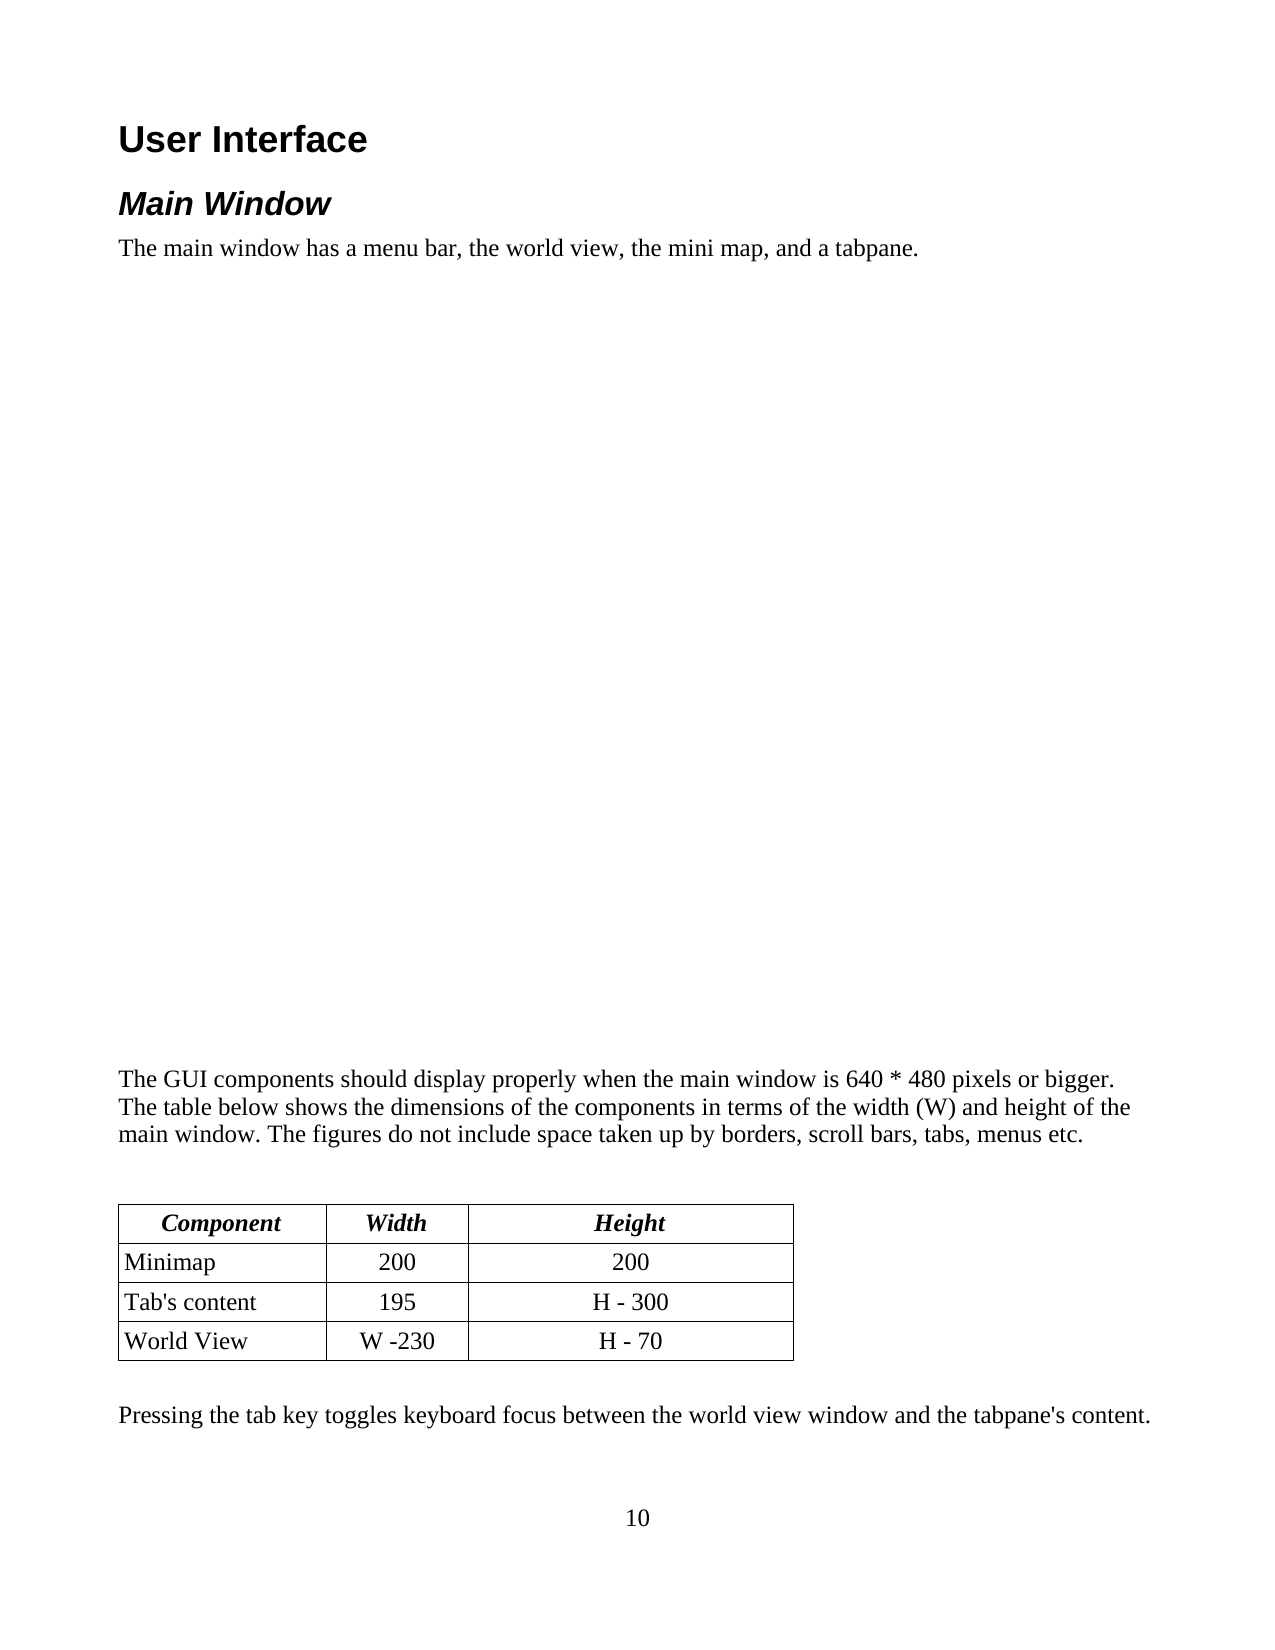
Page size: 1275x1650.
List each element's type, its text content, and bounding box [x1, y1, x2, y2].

table_cell 200 [469, 1244, 793, 1282]
text The GUI components should display properly when the main window is 640 * 480 pixels or bigger. The table below shows the dimensions of the components in terms of the width (W) and height of the main window. The figures do not include space taken up by borders, scroll bars, tabs, menus etc. [118, 1065, 1157, 1148]
title User Interface [118, 118, 1157, 160]
table_cell H - 300 [469, 1283, 793, 1321]
table_cell Tab's content [119, 1283, 326, 1321]
table_cell 200 [327, 1244, 468, 1282]
table_cell World View [119, 1322, 326, 1360]
table_header Component [119, 1205, 326, 1243]
text Main Window [118, 185, 1157, 222]
table_header Height [469, 1205, 793, 1243]
text The main window has a menu bar, the world view, the mini map, and a tabpane. [118, 234, 1157, 262]
table_cell 195 [327, 1283, 468, 1321]
table_header Width [327, 1205, 468, 1243]
text Pressing the tab key toggles keyboard focus between the world view window and the tabpane's content. [118, 1401, 1157, 1428]
table_cell Minimap [119, 1244, 326, 1282]
table_cell W -230 [327, 1322, 468, 1360]
table_cell H - 70 [469, 1322, 793, 1360]
